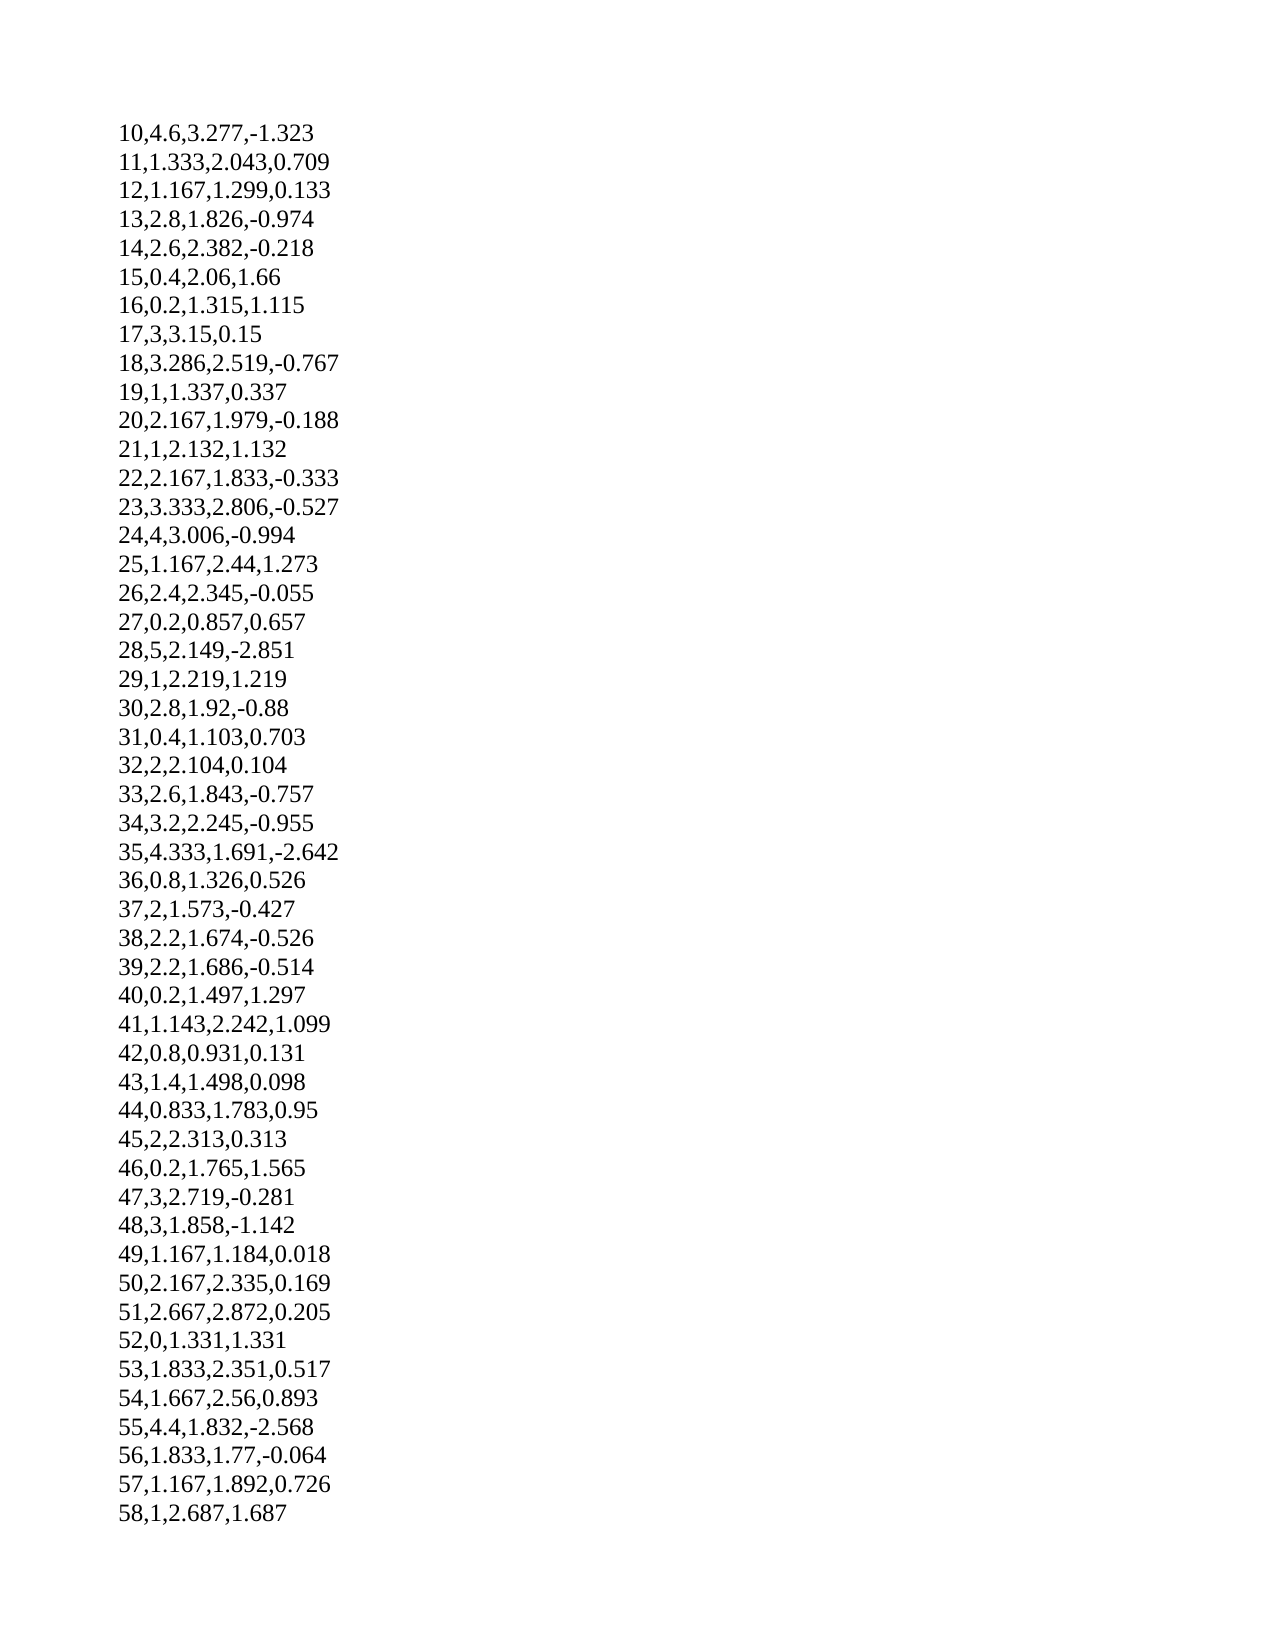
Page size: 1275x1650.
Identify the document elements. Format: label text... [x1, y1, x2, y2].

text 20,2.167,1.979,-0.188 [118, 406, 1157, 434]
text 24,4,3.006,-0.994 [118, 521, 1157, 549]
text 27,0.2,0.857,0.657 [118, 607, 1157, 636]
text 53,1.833,2.351,0.517 [118, 1354, 1157, 1383]
text 50,2.167,2.335,0.169 [118, 1268, 1157, 1297]
text 12,1.167,1.299,0.133 [118, 176, 1157, 204]
text 34,3.2,2.245,-0.955 [118, 808, 1157, 837]
text 14,2.6,2.382,-0.218 [118, 233, 1157, 262]
text 48,3,1.858,-1.142 [118, 1211, 1157, 1239]
text 22,2.167,1.833,-0.333 [118, 463, 1157, 492]
text 23,3.333,2.806,-0.527 [118, 492, 1157, 521]
text 56,1.833,1.77,-0.064 [118, 1441, 1157, 1469]
text 15,0.4,2.06,1.66 [118, 262, 1157, 291]
text 30,2.8,1.92,-0.88 [118, 693, 1157, 722]
text 51,2.667,2.872,0.205 [118, 1297, 1157, 1326]
text 17,3,3.15,0.15 [118, 319, 1157, 348]
text 31,0.4,1.103,0.703 [118, 722, 1157, 751]
text 52,0,1.331,1.331 [118, 1326, 1157, 1354]
text 11,1.333,2.043,0.709 [118, 147, 1157, 176]
text 18,3.286,2.519,-0.767 [118, 348, 1157, 377]
text 54,1.667,2.56,0.893 [118, 1383, 1157, 1412]
text 26,2.4,2.345,-0.055 [118, 578, 1157, 607]
text 46,0.2,1.765,1.565 [118, 1153, 1157, 1182]
text 29,1,2.219,1.219 [118, 664, 1157, 693]
text 49,1.167,1.184,0.018 [118, 1239, 1157, 1268]
text 55,4.4,1.832,-2.568 [118, 1412, 1157, 1441]
text 33,2.6,1.843,-0.757 [118, 779, 1157, 808]
text 41,1.143,2.242,1.099 [118, 1009, 1157, 1038]
text 40,0.2,1.497,1.297 [118, 981, 1157, 1009]
text 28,5,2.149,-2.851 [118, 636, 1157, 664]
text 45,2,2.313,0.313 [118, 1124, 1157, 1153]
text 16,0.2,1.315,1.115 [118, 291, 1157, 319]
text 43,1.4,1.498,0.098 [118, 1067, 1157, 1096]
text 42,0.8,0.931,0.131 [118, 1038, 1157, 1067]
text 57,1.167,1.892,0.726 [118, 1469, 1157, 1498]
text 39,2.2,1.686,-0.514 [118, 952, 1157, 981]
text 35,4.333,1.691,-2.642 [118, 837, 1157, 866]
text 37,2,1.573,-0.427 [118, 894, 1157, 923]
text 19,1,1.337,0.337 [118, 377, 1157, 406]
text 44,0.833,1.783,0.95 [118, 1096, 1157, 1124]
text 32,2,2.104,0.104 [118, 751, 1157, 779]
text 38,2.2,1.674,-0.526 [118, 923, 1157, 952]
text 47,3,2.719,-0.281 [118, 1182, 1157, 1211]
text 21,1,2.132,1.132 [118, 434, 1157, 463]
text 10,4.6,3.277,-1.323 [118, 118, 1157, 147]
text 36,0.8,1.326,0.526 [118, 866, 1157, 894]
text 58,1,2.687,1.687 [118, 1498, 1157, 1527]
text 13,2.8,1.826,-0.974 [118, 204, 1157, 233]
text 25,1.167,2.44,1.273 [118, 549, 1157, 578]
